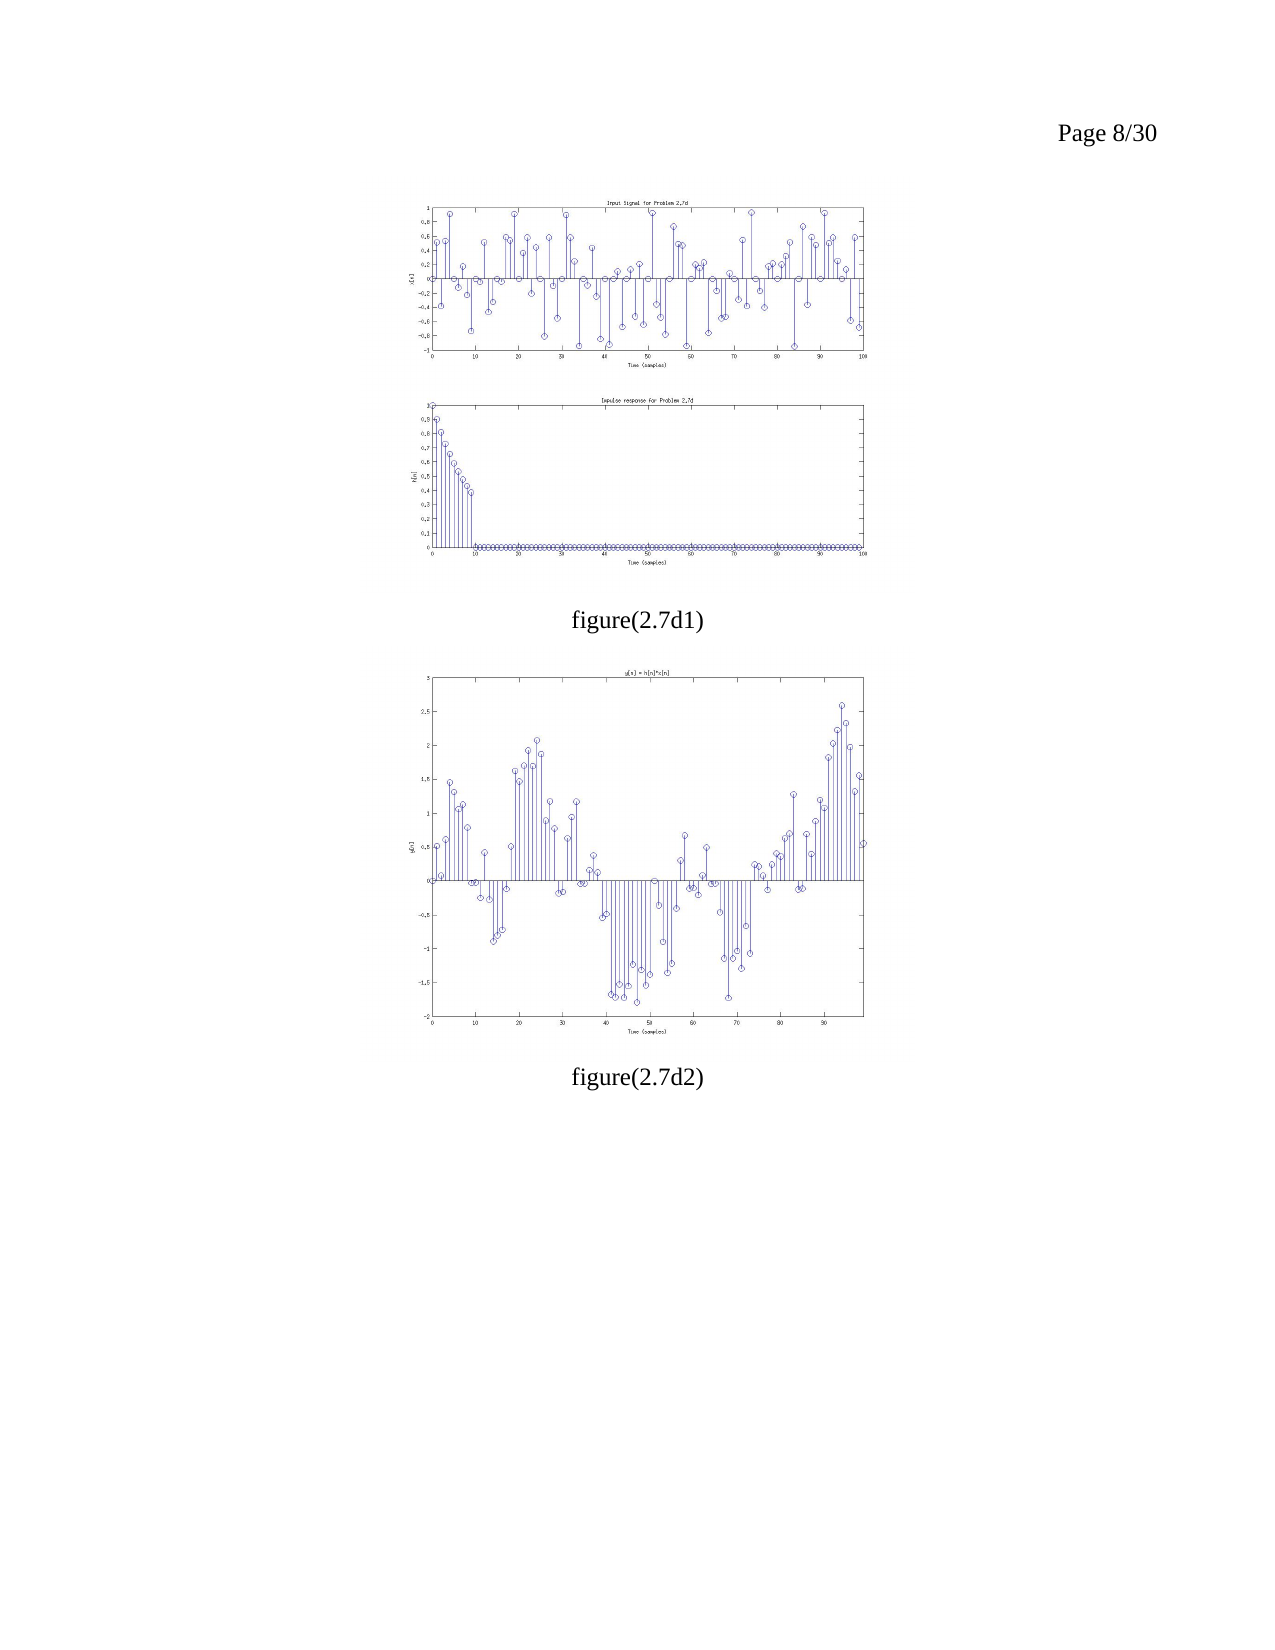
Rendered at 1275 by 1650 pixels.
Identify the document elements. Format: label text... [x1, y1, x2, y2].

picture [360, 646, 915, 1062]
picture [360, 176, 915, 593]
text figure(2.7d2) [118, 646, 1157, 1090]
text figure(2.7d1) [118, 605, 1157, 634]
